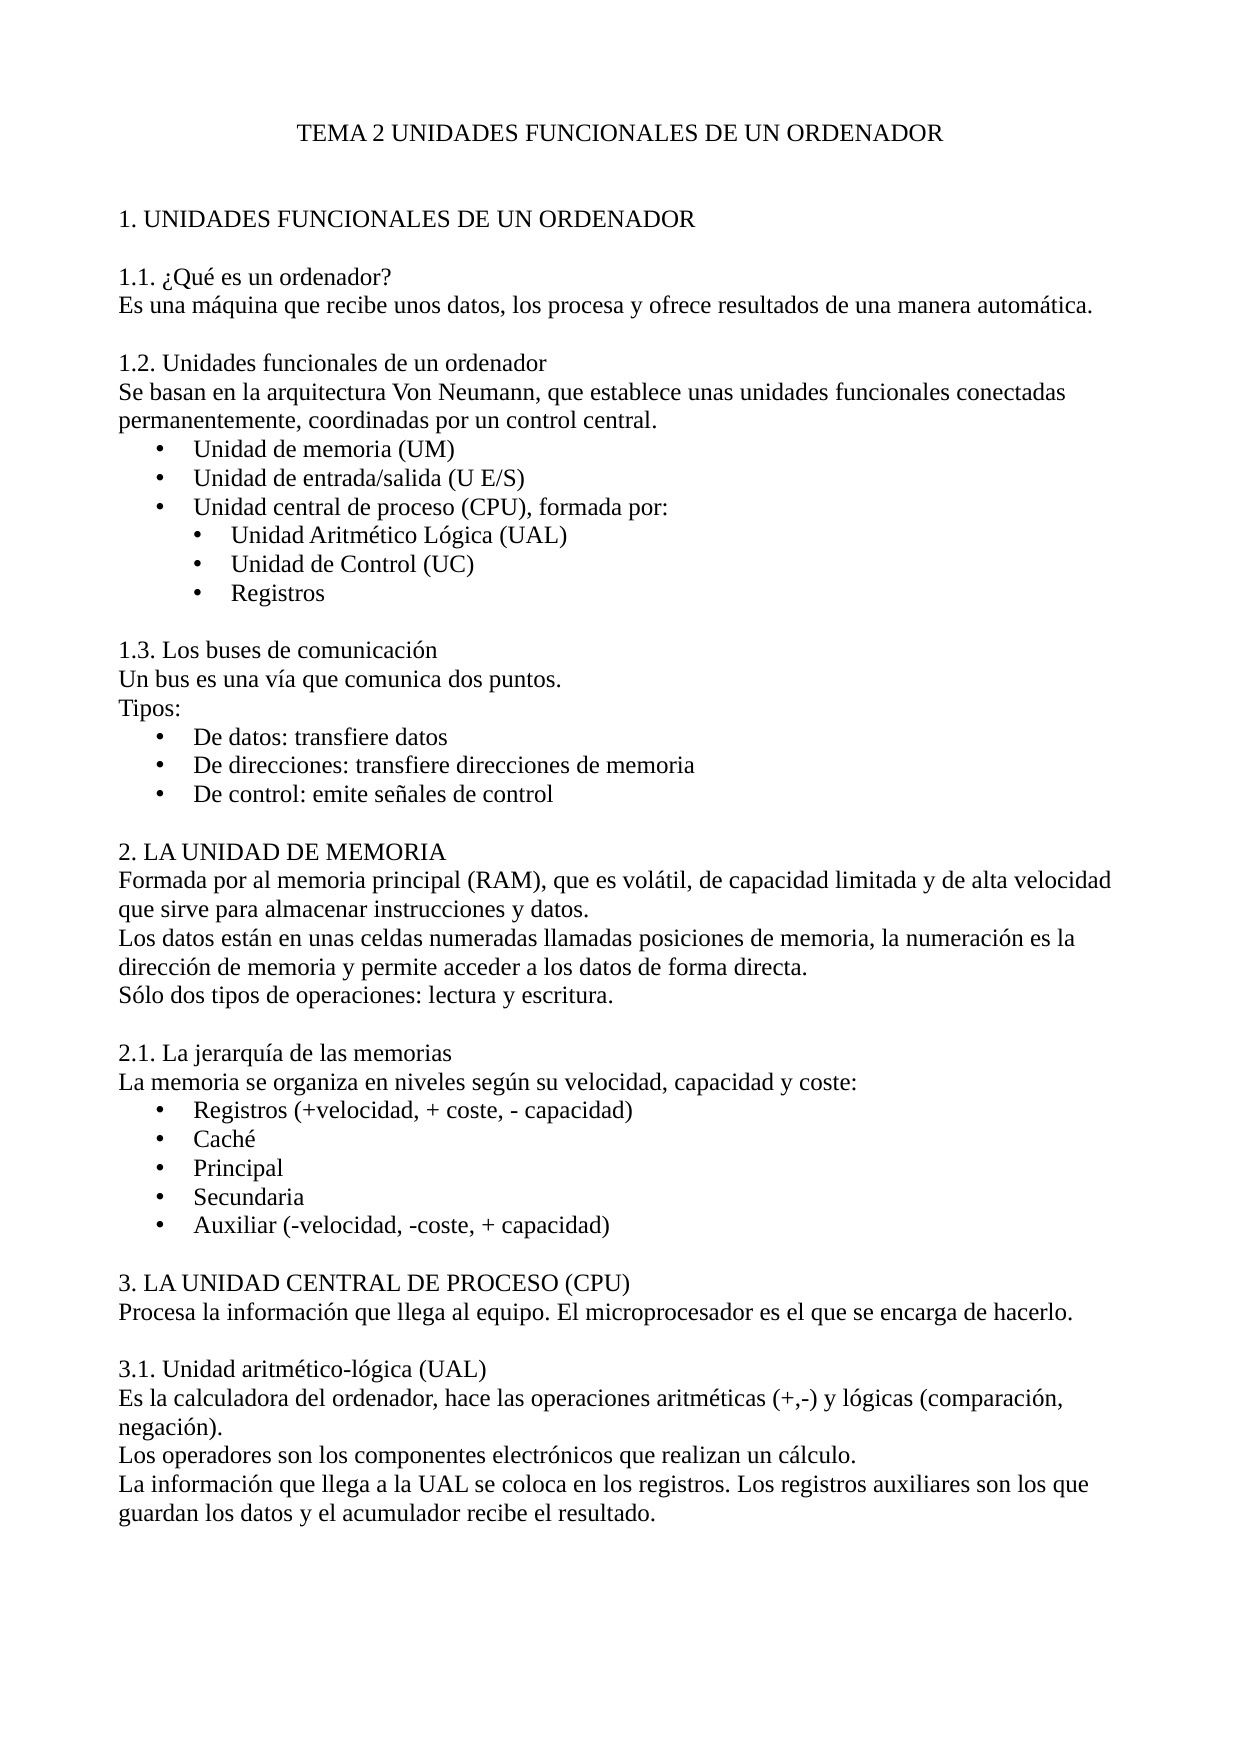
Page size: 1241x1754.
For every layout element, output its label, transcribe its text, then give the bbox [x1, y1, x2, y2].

list Registros [193, 578, 1122, 607]
text Los operadores son los componentes electrónicos que realizan un cálculo. [118, 1441, 1122, 1469]
text Formada por al memoria principal (RAM), que es volátil, de capacidad limitada y de alta velocidad que sirve para almacenar instrucciones y datos. [118, 866, 1122, 923]
text La información que llega a la UAL se coloca en los registros. Los registros auxiliares son los que guardan los datos y el acumulador recibe el resultado. [118, 1469, 1122, 1527]
text Sólo dos tipos de operaciones: lectura y escritura. [118, 981, 1122, 1009]
text 3. LA UNIDAD CENTRAL DE PROCESO (CPU) [118, 1268, 1122, 1297]
text Los datos están en unas celdas numeradas llamadas posiciones de memoria, la numeración es la dirección de memoria y permite acceder a los datos de forma directa. [118, 923, 1122, 981]
text TEMA 2 UNIDADES FUNCIONALES DE UN ORDENADOR [118, 118, 1122, 147]
text La memoria se organiza en niveles según su velocidad, capacidad y coste: [118, 1067, 1122, 1096]
list De datos: transfiere datos [156, 722, 1122, 751]
list Auxiliar (-velocidad, -coste, + capacidad) [156, 1211, 1122, 1239]
list De control: emite señales de control [156, 779, 1122, 808]
text Se basan en la arquitectura Von Neumann, que establece unas unidades funcionales conectadas permanentemente, coordinadas por un control central. [118, 377, 1122, 434]
list Unidad Aritmético Lógica (UAL) [193, 521, 1122, 549]
text 2. LA UNIDAD DE MEMORIA [118, 837, 1122, 866]
text 1.3. Los buses de comunicación [118, 636, 1122, 664]
text 1.2. Unidades funcionales de un ordenador [118, 348, 1122, 377]
list Unidad central de proceso (CPU), formada por: [156, 492, 1122, 521]
text Es una máquina que recibe unos datos, los procesa y ofrece resultados de una manera automática. [118, 291, 1122, 319]
list Principal [156, 1153, 1122, 1182]
list Unidad de memoria (UM) [156, 434, 1122, 463]
list Unidad de Control (UC) [193, 549, 1122, 578]
text 1. UNIDADES FUNCIONALES DE UN ORDENADOR [118, 204, 1122, 233]
list Unidad de entrada/salida (U E/S) [156, 463, 1122, 492]
list Registros (+velocidad, + coste, - capacidad) [156, 1096, 1122, 1124]
text Es la calculadora del ordenador, hace las operaciones aritméticas (+,-) y lógicas (comparación, negación). [118, 1383, 1122, 1441]
text 3.1. Unidad aritmético-lógica (UAL) [118, 1354, 1122, 1383]
list Secundaria [156, 1182, 1122, 1211]
text Un bus es una vía que comunica dos puntos. [118, 664, 1122, 693]
text Tipos: [118, 693, 1122, 722]
text 1.1. ¿Qué es un ordenador? [118, 262, 1122, 291]
list De direcciones: transfiere direcciones de memoria [156, 751, 1122, 779]
text 2.1. La jerarquía de las memorias [118, 1038, 1122, 1067]
list Caché [156, 1124, 1122, 1153]
text Procesa la información que llega al equipo. El microprocesador es el que se encarga de hacerlo. [118, 1297, 1122, 1326]
